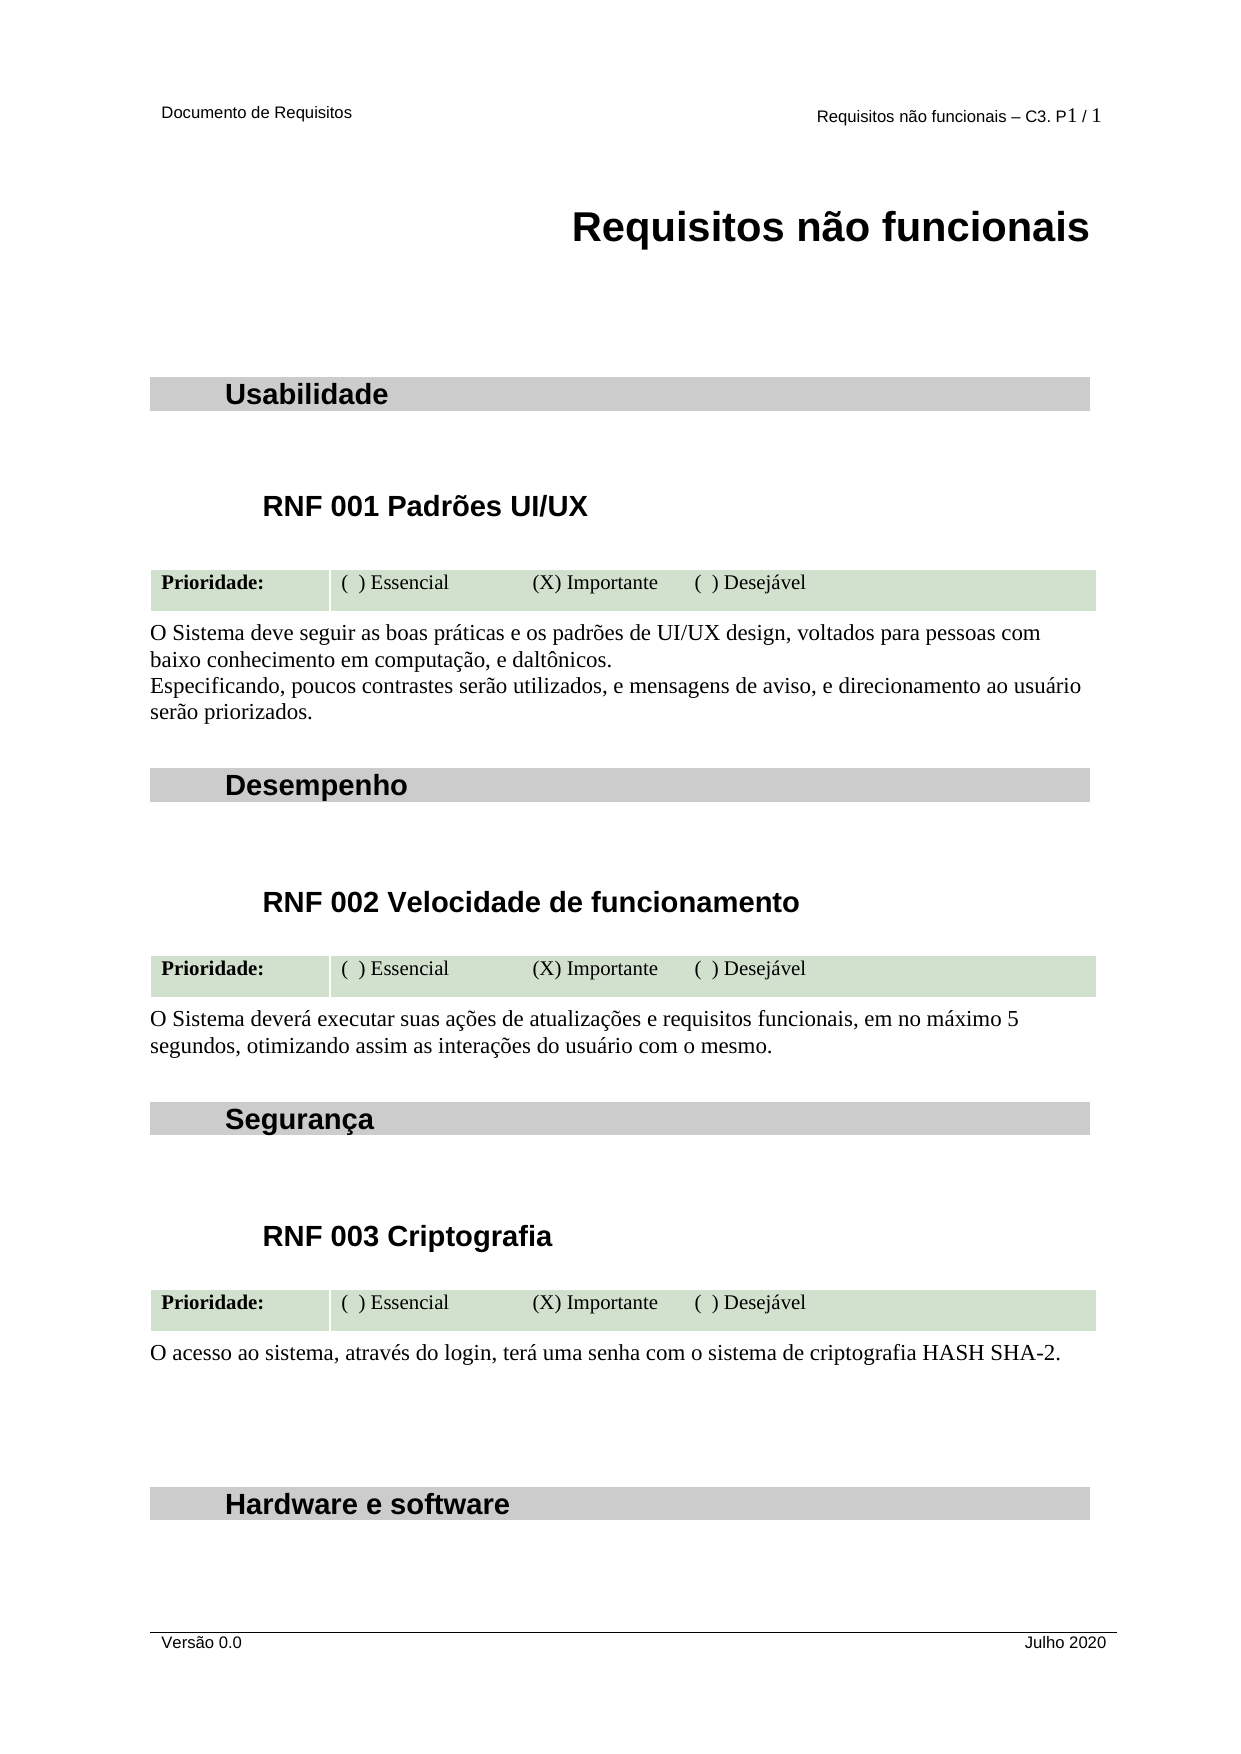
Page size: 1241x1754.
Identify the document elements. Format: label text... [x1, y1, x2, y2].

subtitle RNF 003 Criptografia [262, 1219, 1090, 1281]
table_header Prioridade: [151, 1290, 329, 1331]
list Usabilidade [150, 377, 1090, 411]
table_header ( ) Essencial (X) Importante ( ) Desejável [331, 570, 1096, 611]
table_header Prioridade: [151, 570, 329, 611]
table_header Prioridade: [151, 956, 329, 997]
list Hardware e software [150, 1487, 1090, 1520]
list Desempenho [150, 768, 1090, 802]
table_header ( ) Essencial (X) Importante ( ) Desejável [331, 956, 1096, 997]
text O Sistema deve seguir as boas práticas e os padrões de UI/UX design, voltados para pessoas com baixo conhecimento em computação, e daltônicos. Especificando, poucos contrastes serão utilizados, e mensagens de aviso, e direcionamento ao usuário serão priorizados. [150, 619, 1090, 725]
table_header ( ) Essencial (X) Importante ( ) Desejável [331, 1290, 1096, 1331]
text O Sistema deverá executar suas ações de atualizações e requisitos funcionais, em no máximo 5 segundos, otimizando assim as interações do usuário com o mesmo. [150, 1005, 1090, 1058]
list Segurança [150, 1102, 1090, 1135]
subtitle RNF 001 Padrões UI/UX [262, 489, 1090, 523]
subtitle RNF 002 Velocidade de funcionamento [262, 886, 1090, 948]
list Requisitos não funcionais [150, 203, 1090, 251]
text O acesso ao sistema, através do login, terá uma senha com o sistema de criptografia HASH SHA-2. [150, 1339, 1090, 1365]
